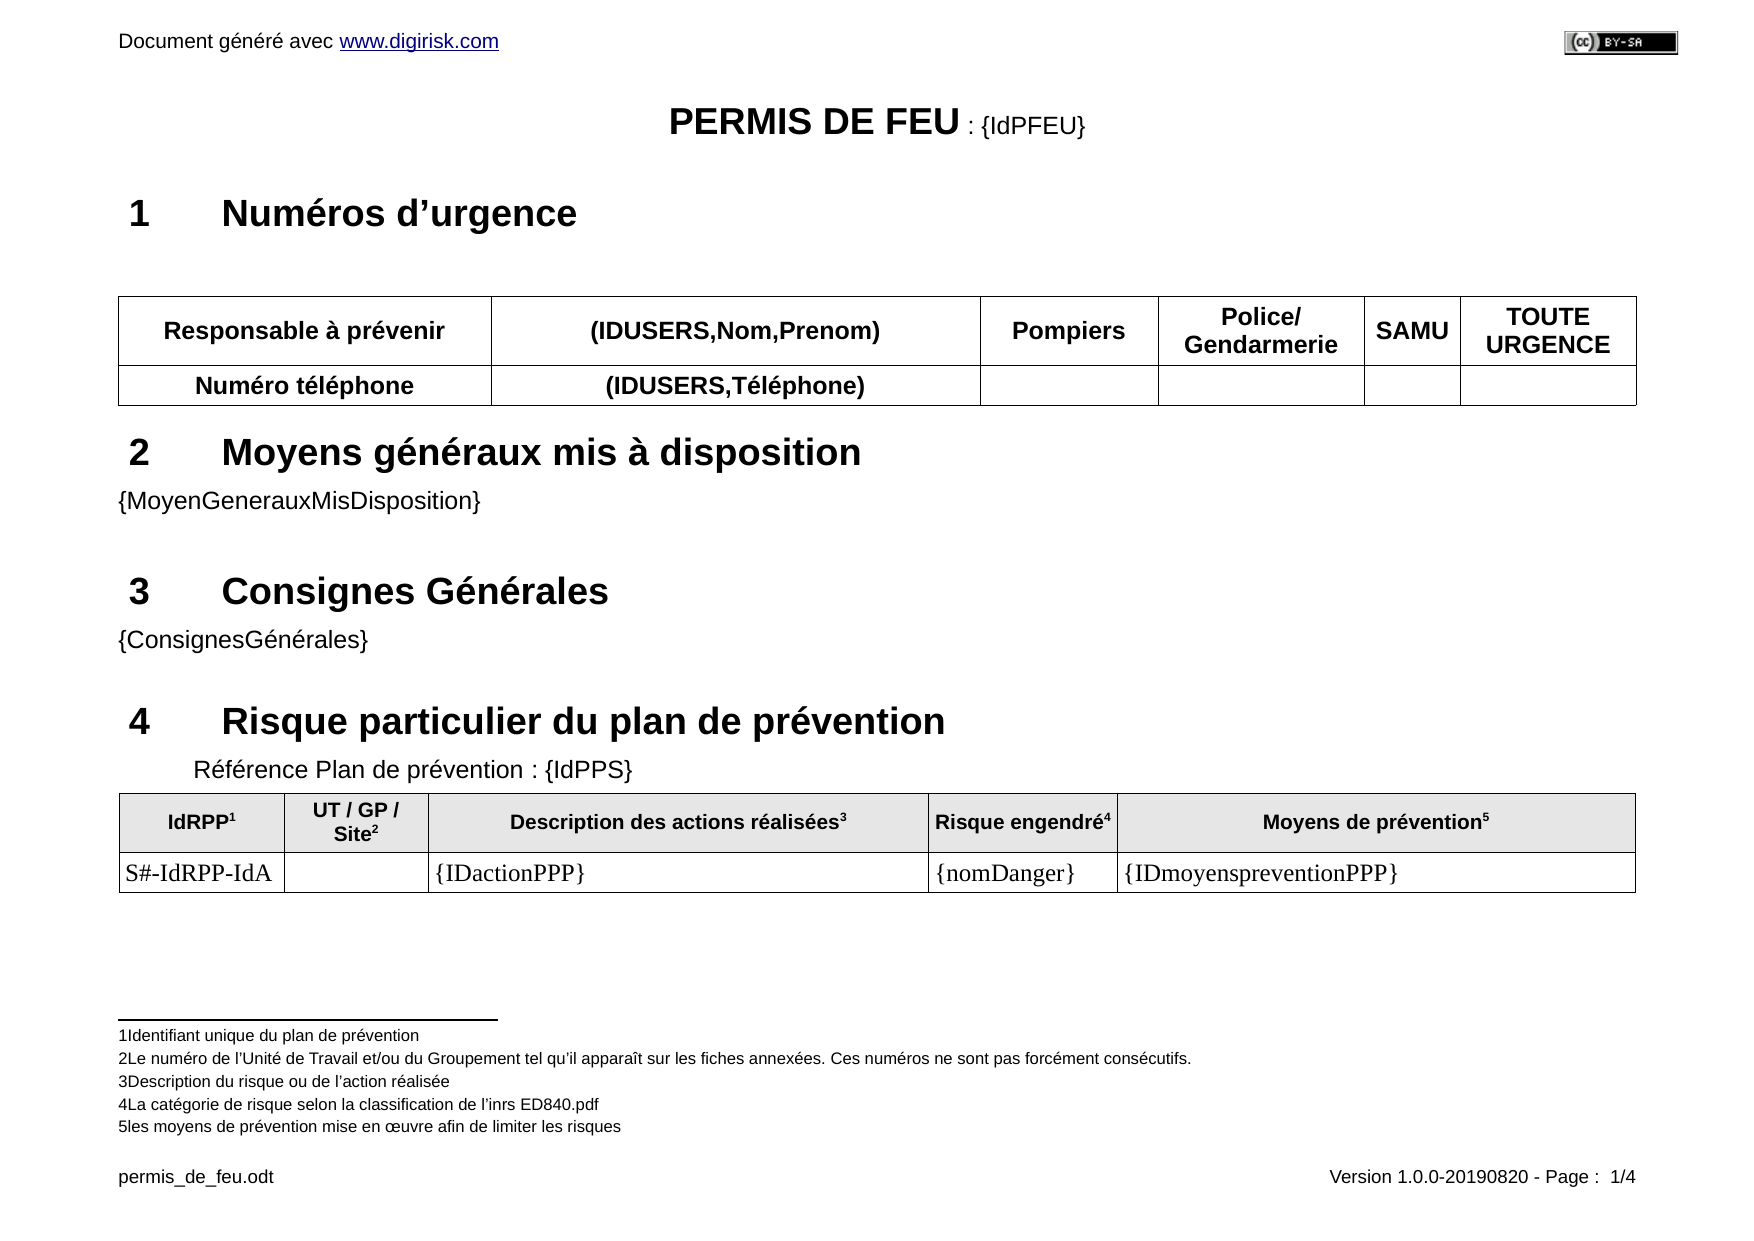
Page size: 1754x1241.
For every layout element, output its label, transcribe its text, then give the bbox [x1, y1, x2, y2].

table_header IdRPP [120, 794, 284, 852]
list Référence Plan de prévention : {IdPPS} [156, 755, 1636, 784]
text PERMIS DE FEU : {IdPFEU} [118, 99, 1636, 142]
table_cell [981, 366, 1158, 405]
table_header Moyens de prévention [1118, 794, 1635, 852]
table_header Description des actions réalisées [429, 794, 928, 852]
table_cell {IDmoyenspreventionPPP} [1118, 853, 1635, 892]
table_header Responsable à prévenir [119, 297, 491, 365]
table_header UT / GP / Site [285, 794, 428, 852]
text {MoyenGenerauxMisDisposition} [118, 486, 1636, 515]
table_cell [285, 853, 428, 892]
table_cell {nomDanger} [929, 853, 1117, 892]
subtitle Consignes Générales [118, 569, 1636, 612]
subtitle Moyens généraux mis à disposition [118, 430, 1636, 474]
subtitle Numéros d’urgence [118, 191, 1636, 234]
table_cell [1461, 366, 1636, 405]
table_cell [1159, 366, 1364, 405]
subtitle Risque particulier du plan de prévention [118, 699, 1636, 743]
text {ConsignesGénérales} [118, 625, 1636, 654]
table_header (IDUSERS,Nom,Prenom) [492, 297, 980, 365]
table_header Pompiers [981, 297, 1158, 365]
picture [1564, 31, 1679, 55]
table_cell S#-IdRPP-IdA [120, 853, 284, 892]
table_cell Numéro téléphone [119, 366, 491, 405]
table_header TOUTE URGENCE [1461, 297, 1636, 365]
table_header Risque engendré [929, 794, 1117, 852]
table_cell {IDactionPPP} [429, 853, 928, 892]
table_cell [1365, 366, 1460, 405]
table_header Police/Gendarmerie [1159, 297, 1364, 365]
table_cell (IDUSERS,Téléphone) [492, 366, 980, 405]
table_header SAMU [1365, 297, 1460, 365]
